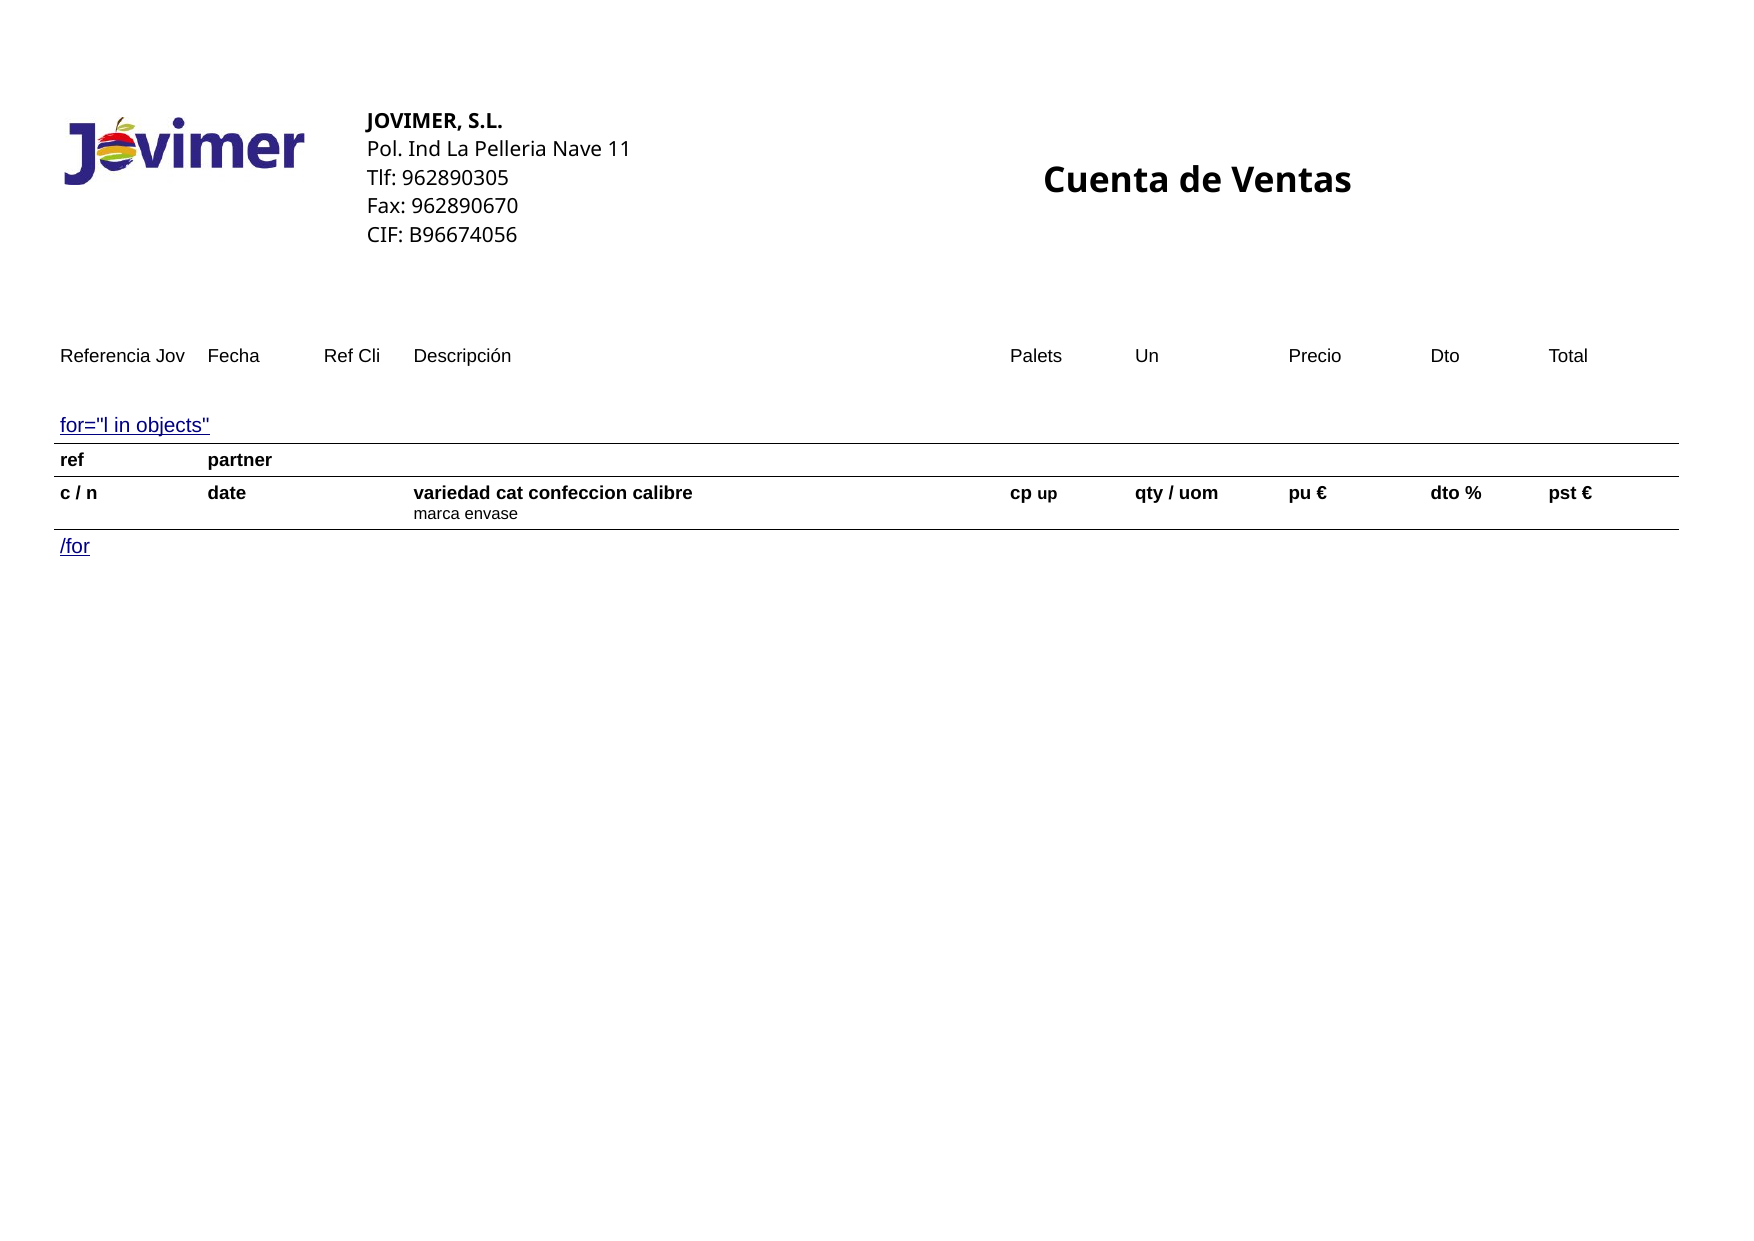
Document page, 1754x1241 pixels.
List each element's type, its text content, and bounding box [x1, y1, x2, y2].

table_header JOVIMER, S.L. Pol. Ind La Pelleria Nave 11 Tlf: 962890305 Fax: 962890670 CIF: B96674056 [361, 100, 710, 307]
table_cell pu € [1283, 477, 1425, 528]
table_header Dto [1425, 339, 1542, 372]
table_header Precio [1283, 339, 1424, 372]
table_cell pst € [1543, 477, 1679, 528]
table_header [48, 100, 361, 307]
table_header Cuenta de Ventas [710, 100, 1685, 307]
table_cell c / n [54, 477, 202, 528]
table_header Un [1129, 339, 1282, 372]
table_cell dto % [1425, 477, 1543, 528]
table_cell variedad cat confeccion calibre marca envase [408, 477, 1004, 528]
table_header Palets [1004, 339, 1129, 372]
table_header Descripción [408, 339, 1004, 372]
table_cell ref [54, 444, 202, 476]
table_cell partner [202, 444, 1004, 476]
table_header [48, 333, 1685, 378]
table_header Referencia Jov [54, 339, 202, 372]
table_cell cp up [1004, 477, 1129, 528]
table_cell qty / uom [1129, 477, 1283, 528]
table_header Total [1543, 339, 1679, 372]
table_header Ref Cli [318, 339, 408, 372]
table_cell date [202, 477, 408, 528]
table_header for="l in objects" [54, 408, 1679, 443]
table_cell [1129, 444, 1283, 476]
table_cell [1425, 444, 1543, 476]
table_cell [1283, 444, 1425, 476]
table_header Fecha [202, 339, 318, 372]
table_cell [48, 378, 1685, 570]
table_cell [1004, 444, 1129, 476]
table_cell /for [54, 530, 1679, 564]
picture [64, 117, 305, 185]
table_cell [1543, 444, 1679, 476]
